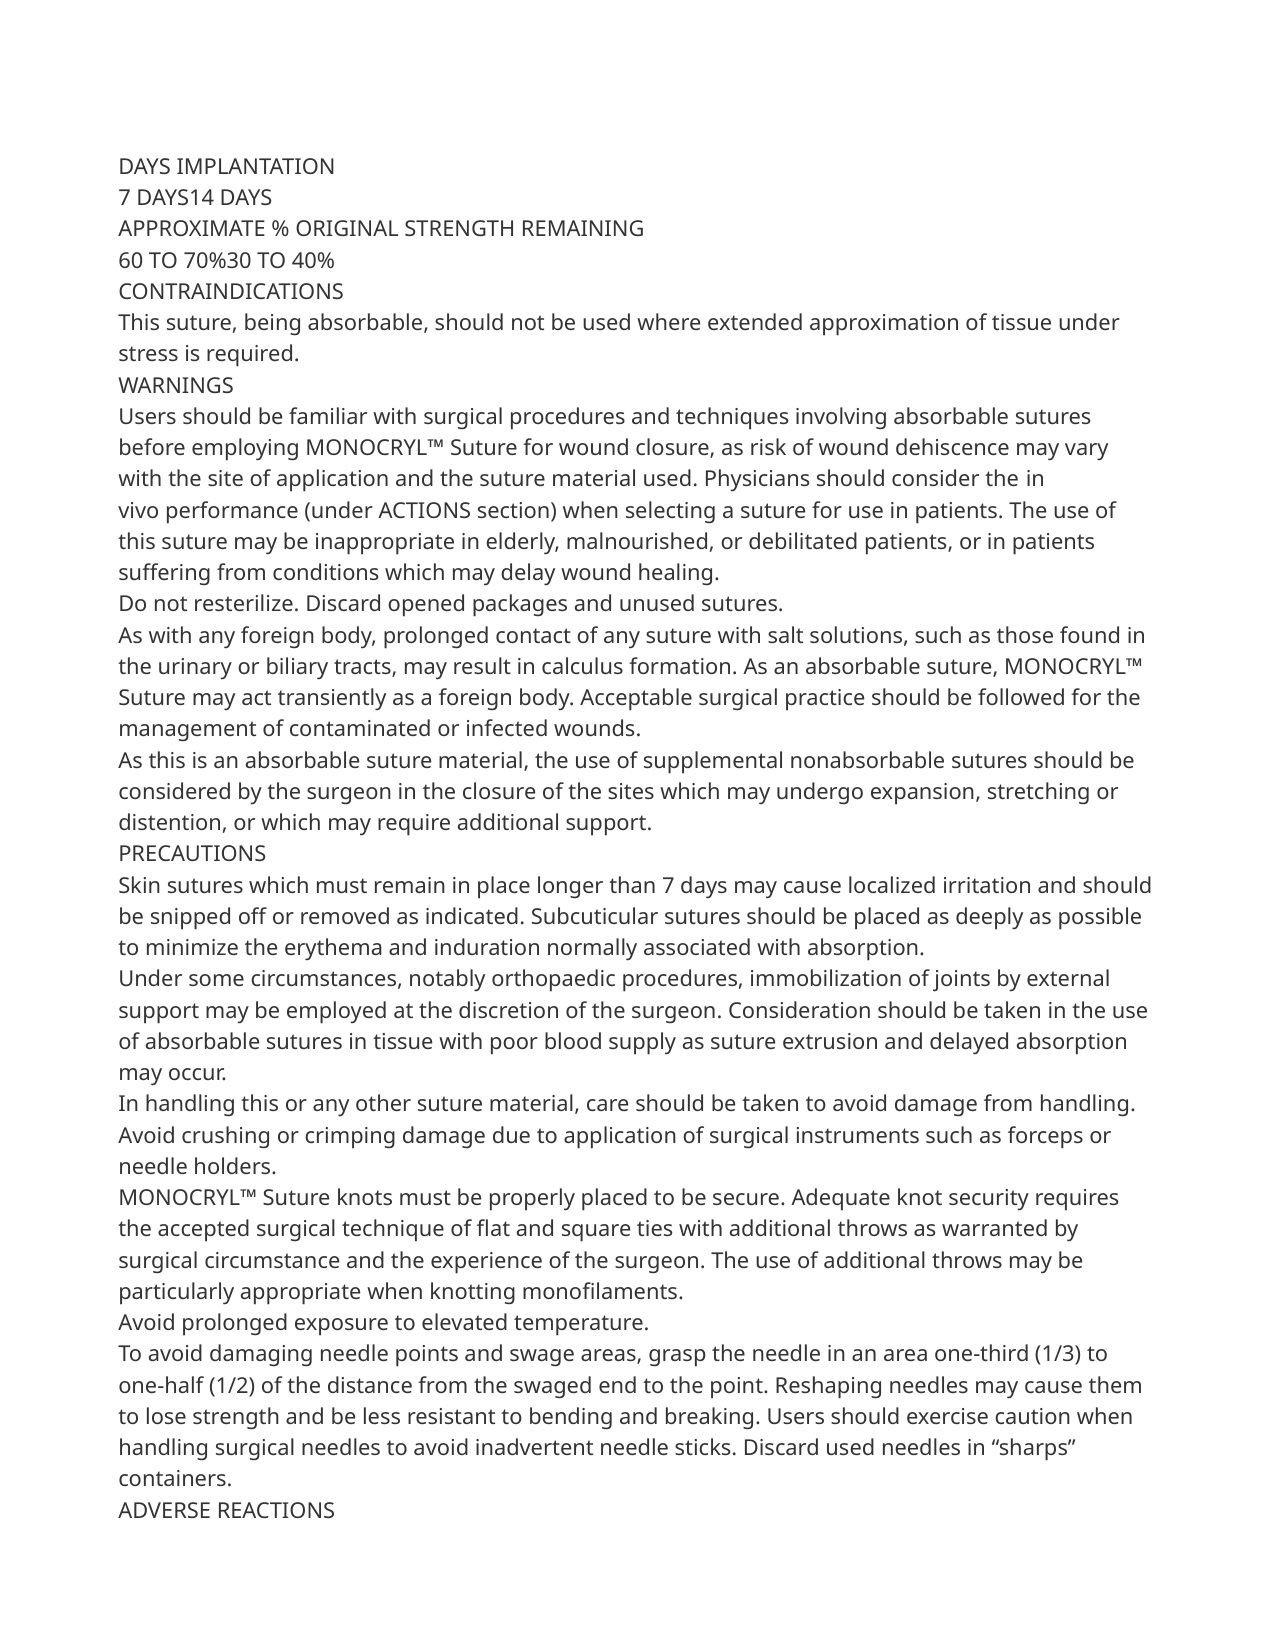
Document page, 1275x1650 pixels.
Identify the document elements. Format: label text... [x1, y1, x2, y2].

text Skin sutures which must remain in place longer than 7 days may cause localized irritation and should be snipped off or removed as indicated. Subcuticular sutures should be placed as deeply as possible to minimize the erythema and induration normally associated with absorption. Under some circumstances, notably orthopaedic procedures, immobilization of joints by external support may be employed at the discretion of the surgeon. Consideration should be taken in the use of absorbable sutures in tissue with poor blood supply as suture extrusion and delayed absorption may occur. [118, 868, 1157, 1087]
text To avoid damaging needle points and swage areas, grasp the needle in an area one-third (1/3) to one-half (1/2) of the distance from the swaged end to the point. Reshaping needles may cause them to lose strength and be less resistant to bending and breaking. Users should exercise caution when handling surgical needles to avoid inadvertent needle sticks. Discard used needles in “sharps” containers. [118, 1337, 1157, 1493]
text As with any foreign body, prolonged contact of any suture with salt solutions, such as those found in the urinary or biliary tracts, may result in calculus formation. As an absorbable suture, MONOCRYL™ Suture may act transiently as a foreign body. Acceptable surgical practice should be followed for the management of contaminated or infected wounds. [118, 618, 1157, 743]
text PRECAUTIONS [118, 837, 1157, 868]
text 7 DAYS14 DAYS [118, 181, 1157, 212]
text 60 TO 70%30 TO 40% [118, 243, 1157, 274]
text CONTRAINDICATIONS [118, 274, 1157, 306]
text DAYS IMPLANTATION [118, 118, 1157, 181]
text ADVERSE REACTIONS [118, 1493, 1157, 1524]
text Users should be familiar with surgical procedures and techniques involving absorbable sutures before employing MONOCRYL™ Suture for wound closure, as risk of wound dehiscence may vary with the site of application and the suture material used. Physicians should consider the in vivo performance (under ACTIONS section) when selecting a suture for use in patients. The use of this suture may be inappropriate in elderly, malnourished, or debilitated patients, or in patients suffering from conditions which may delay wound healing. [118, 399, 1157, 587]
text WARNINGS [118, 368, 1157, 399]
text APPROXIMATE % ORIGINAL STRENGTH REMAINING [118, 212, 1157, 243]
text In handling this or any other suture material, care should be taken to avoid damage from handling. Avoid crushing or crimping damage due to application of surgical instruments such as forceps or needle holders. [118, 1087, 1157, 1181]
text As this is an absorbable suture material, the use of supplemental nonabsorbable sutures should be considered by the surgeon in the closure of the sites which may undergo expansion, stretching or distention, or which may require additional support. [118, 743, 1157, 837]
text This suture, being absorbable, should not be used where extended approximation of tissue under stress is required. [118, 306, 1157, 368]
text MONOCRYL™ Suture knots must be properly placed to be secure. Adequate knot security requires the accepted surgical technique of flat and square ties with additional throws as warranted by surgical circumstance and the experience of the surgeon. The use of additional throws may be particularly appropriate when knotting monofilaments. [118, 1181, 1157, 1306]
text Avoid prolonged exposure to elevated temperature. [118, 1306, 1157, 1337]
text Do not resterilize. Discard opened packages and unused sutures. [118, 587, 1157, 618]
